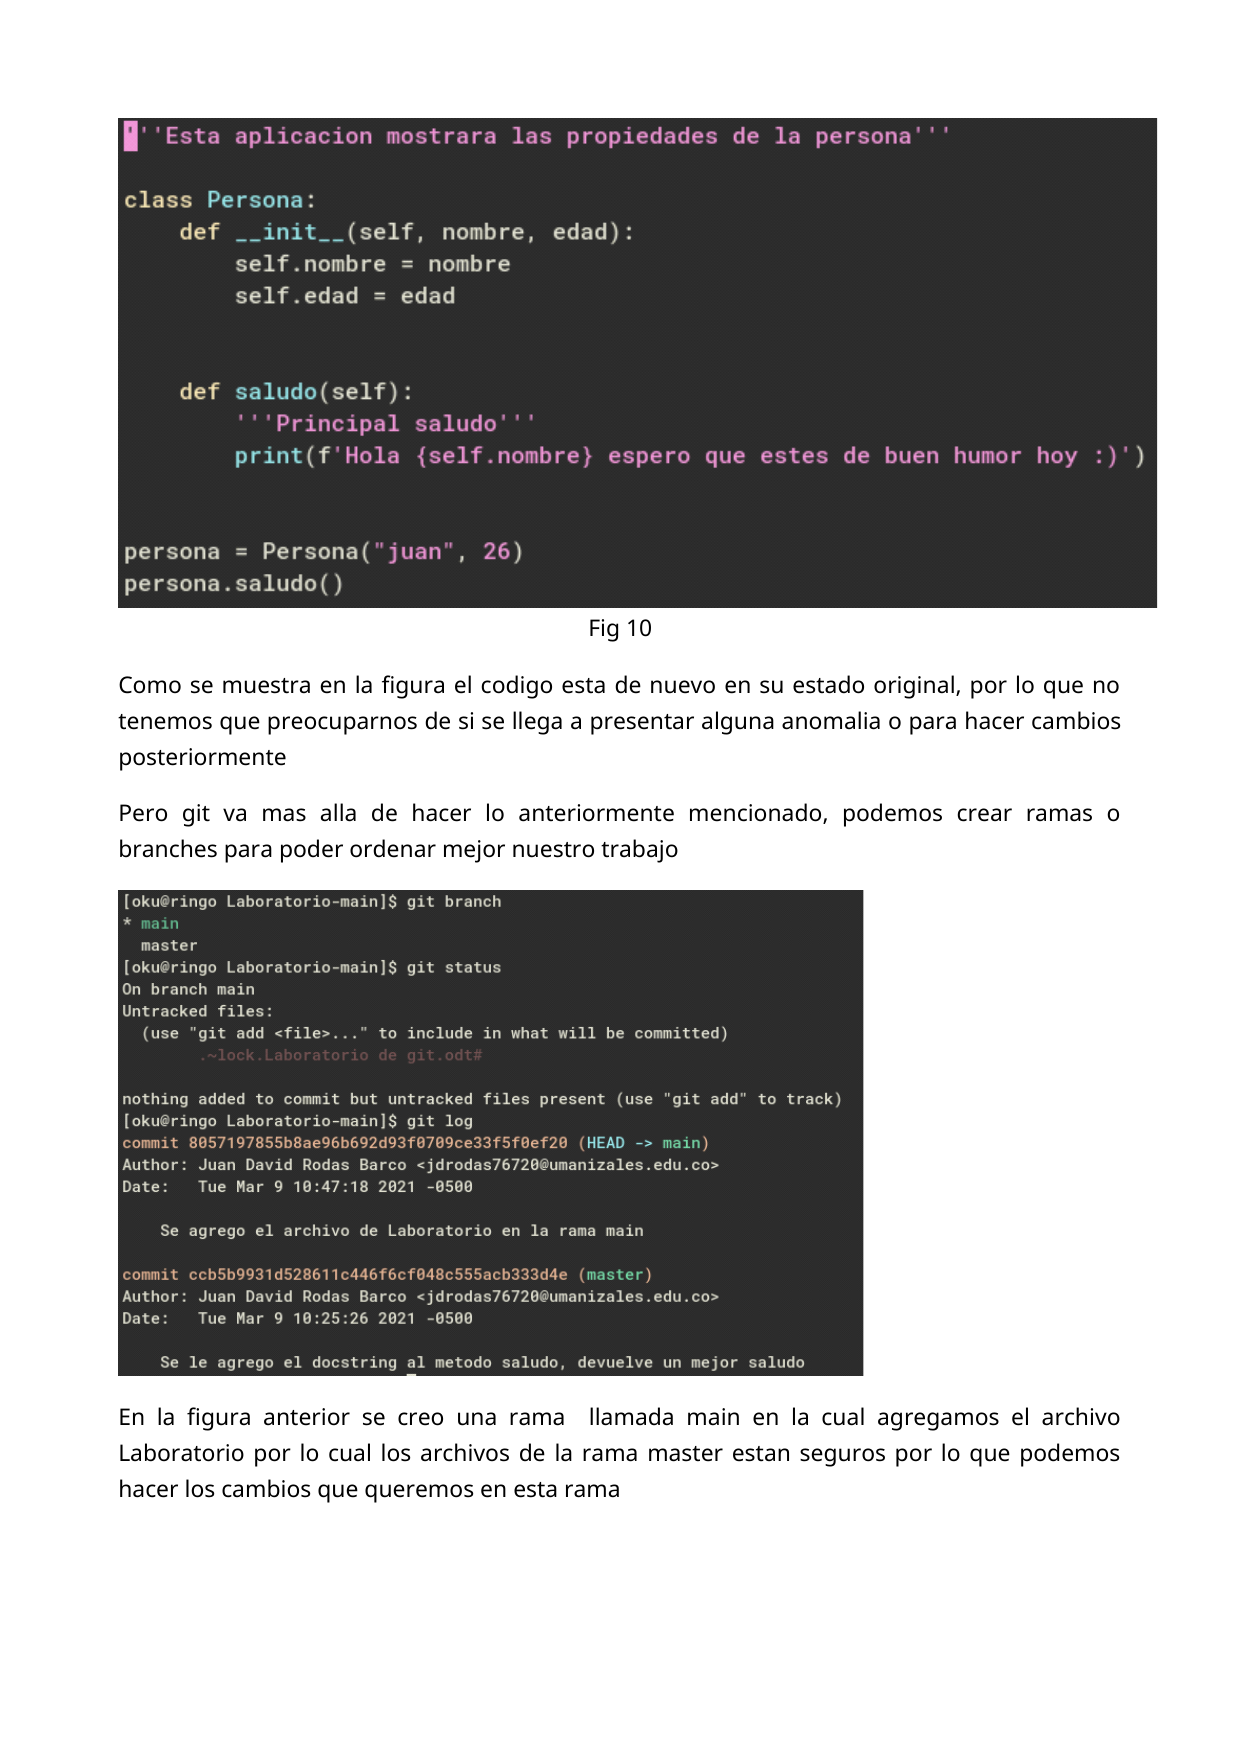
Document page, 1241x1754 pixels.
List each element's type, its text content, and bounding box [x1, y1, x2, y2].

text Fig 10 [118, 608, 1122, 643]
text En la figura anterior se creo una rama llamada main en la cual agregamos el archivo Laboratorio por lo cual los archivos de la rama master estan seguros por lo que podemos hacer los cambios que queremos en esta rama [118, 1401, 1122, 1504]
text Pero git va mas alla de hacer lo anteriormente mencionado, podemos crear ramas o branches para poder ordenar mejor nuestro trabajo [118, 797, 1122, 864]
text Como se muestra en la figura el codigo esta de nuevo en su estado original, por lo que no tenemos que preocuparnos de si se llega a presentar alguna anomalia o para hacer cambios posteriormente [118, 669, 1122, 772]
